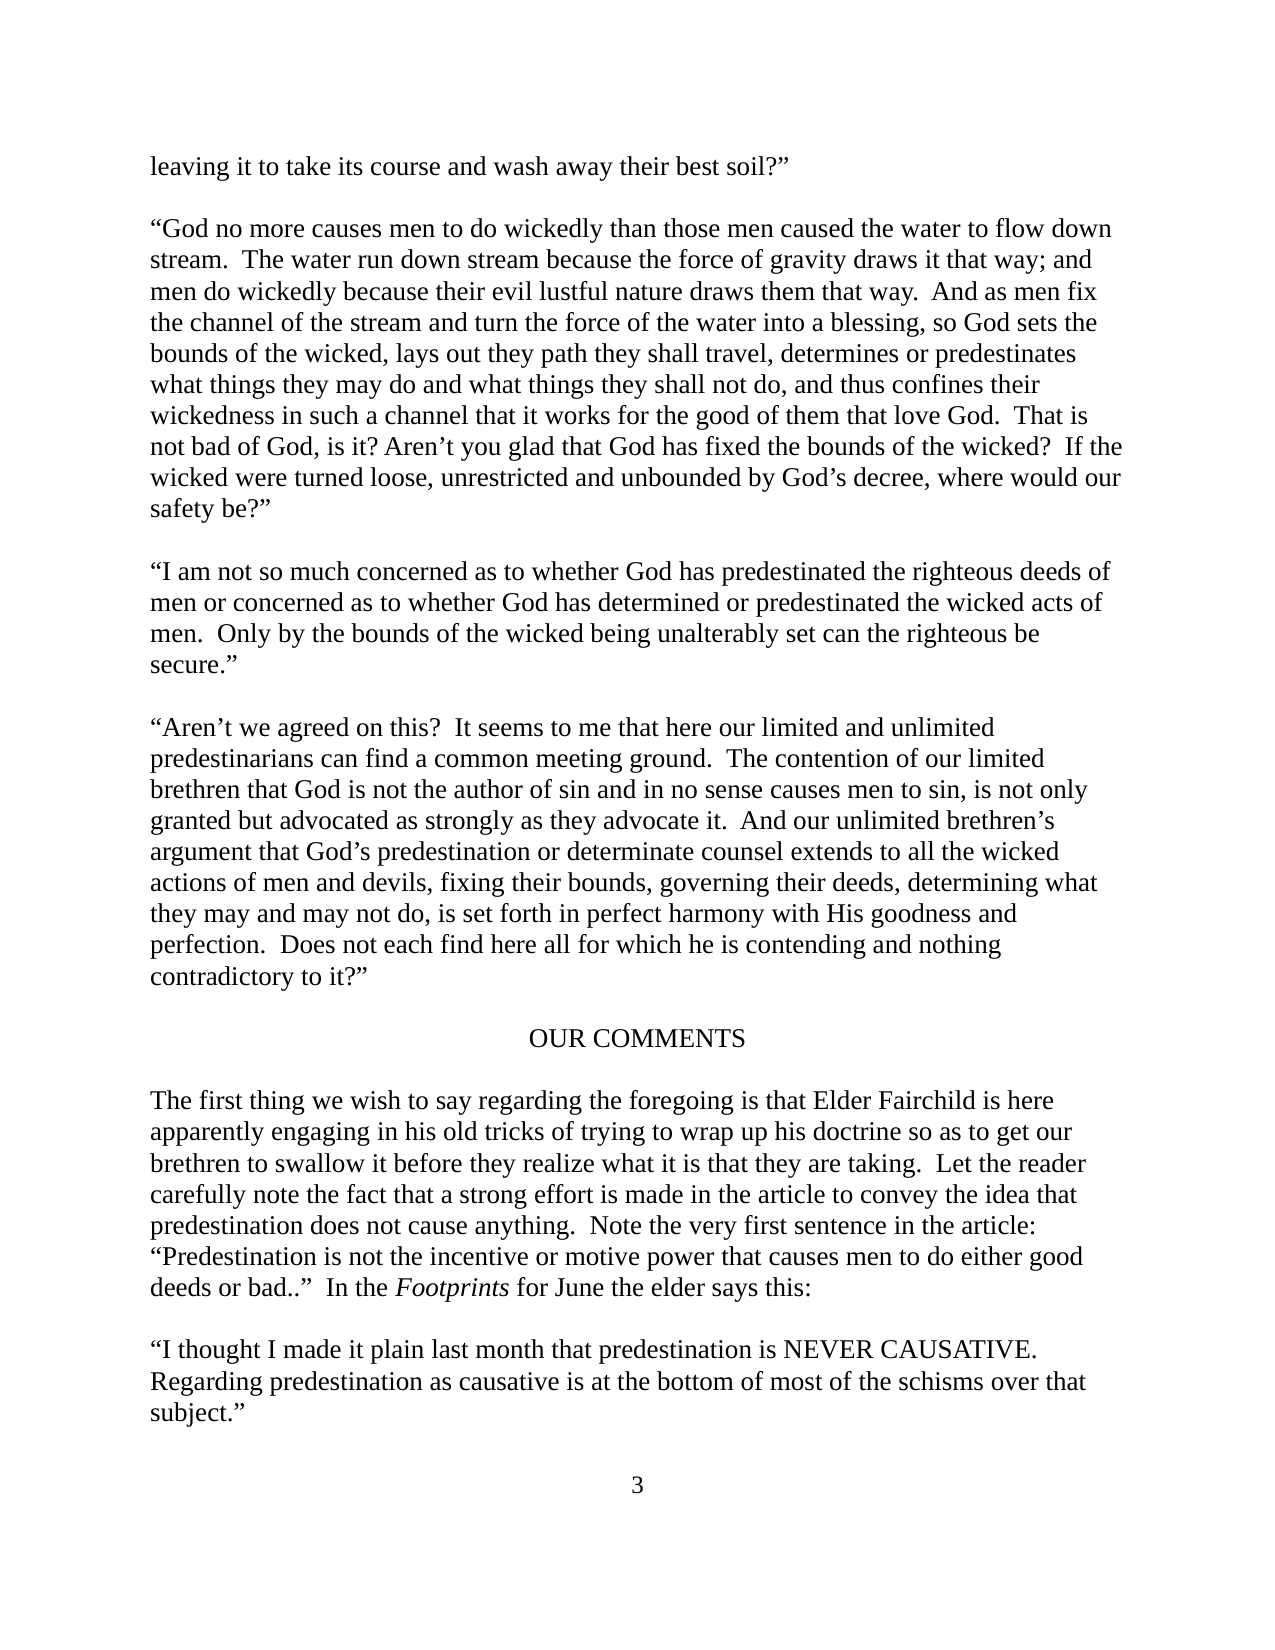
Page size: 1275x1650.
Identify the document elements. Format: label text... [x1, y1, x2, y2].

text leaving it to take its course and wash away their best soil?” [150, 150, 1125, 181]
text “God no more causes men to do wickedly than those men caused the water to flow down stream. The water run down stream because the force of gravity draws it that way; and men do wickedly because their evil lustful nature draws them that way. And as men fix the channel of the stream and turn the force of the water into a blessing, so God sets the bounds of the wicked, lays out they path they shall travel, determines or predestinates what things they may do and what things they shall not do, and thus confines their wickedness in such a channel that it works for the good of them that love God. That is not bad of God, is it? Aren’t you glad that God has fixed the bounds of the wicked? If the wicked were turned loose, unrestricted and unbounded by God’s decree, where would our safety be?” [150, 212, 1125, 524]
text “I am not so much concerned as to whether God has predestinated the righteous deeds of men or concerned as to whether God has determined or predestinated the wicked acts of men. Only by the bounds of the wicked being unalterably set can the righteous be secure.” [150, 555, 1125, 679]
text “I thought I made it plain last month that predestination is NEVER CAUSATIVE. Regarding predestination as causative is at the bottom of most of the schisms over that subject.” [150, 1333, 1125, 1427]
text “Aren’t we agreed on this? It seems to me that here our limited and unlimited predestinarians can find a common meeting ground. The contention of our limited brethren that God is not the author of sin and in no sense causes men to sin, is not only granted but advocated as strongly as they advocate it. And our unlimited brethren’s argument that God’s predestination or determinate counsel extends to all the wicked actions of men and devils, fixing their bounds, governing their deeds, determining what they may and may not do, is set forth in perfect harmony with His goodness and perfection. Does not each find here all for which he is contending and nothing contradictory to it?” [150, 711, 1125, 991]
text OUR COMMENTS [150, 1022, 1125, 1053]
text The first thing we wish to say regarding the foregoing is that Elder Fairchild is here apparently engaging in his old tricks of trying to wrap up his doctrine so as to get our brethren to swallow it before they realize what it is that they are taking. Let the reader carefully note the fact that a strong effort is made in the article to convey the idea that predestination does not cause anything. Note the very first sentence in the article: “Predestination is not the incentive or motive power that causes men to do either good deeds or bad..” In the Footprints for June the elder says this: [150, 1084, 1125, 1302]
